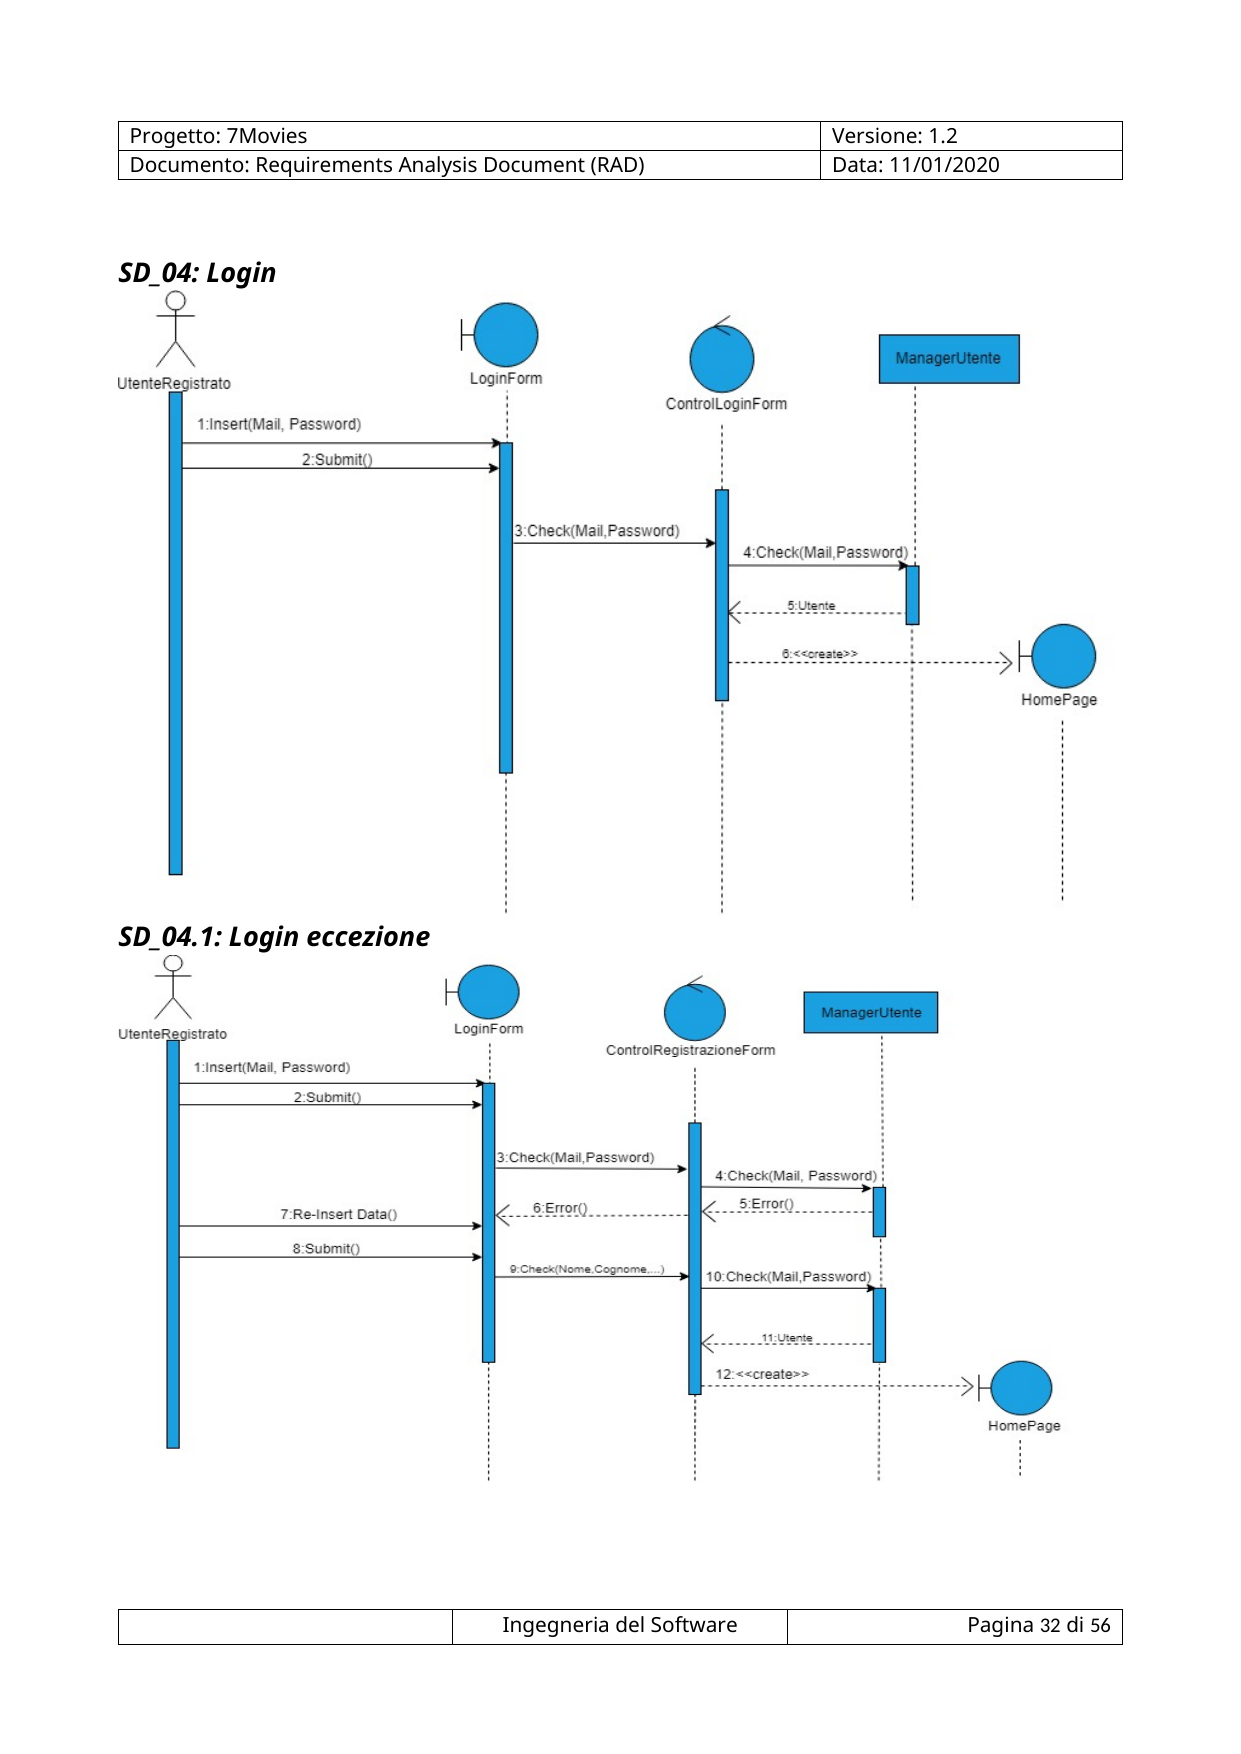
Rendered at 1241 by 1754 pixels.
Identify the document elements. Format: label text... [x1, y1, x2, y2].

picture [118, 955, 1084, 1482]
text SD_04.1: Login eccezione [118, 916, 1122, 955]
text SD_04: Login [118, 253, 1122, 290]
picture [118, 290, 1123, 916]
